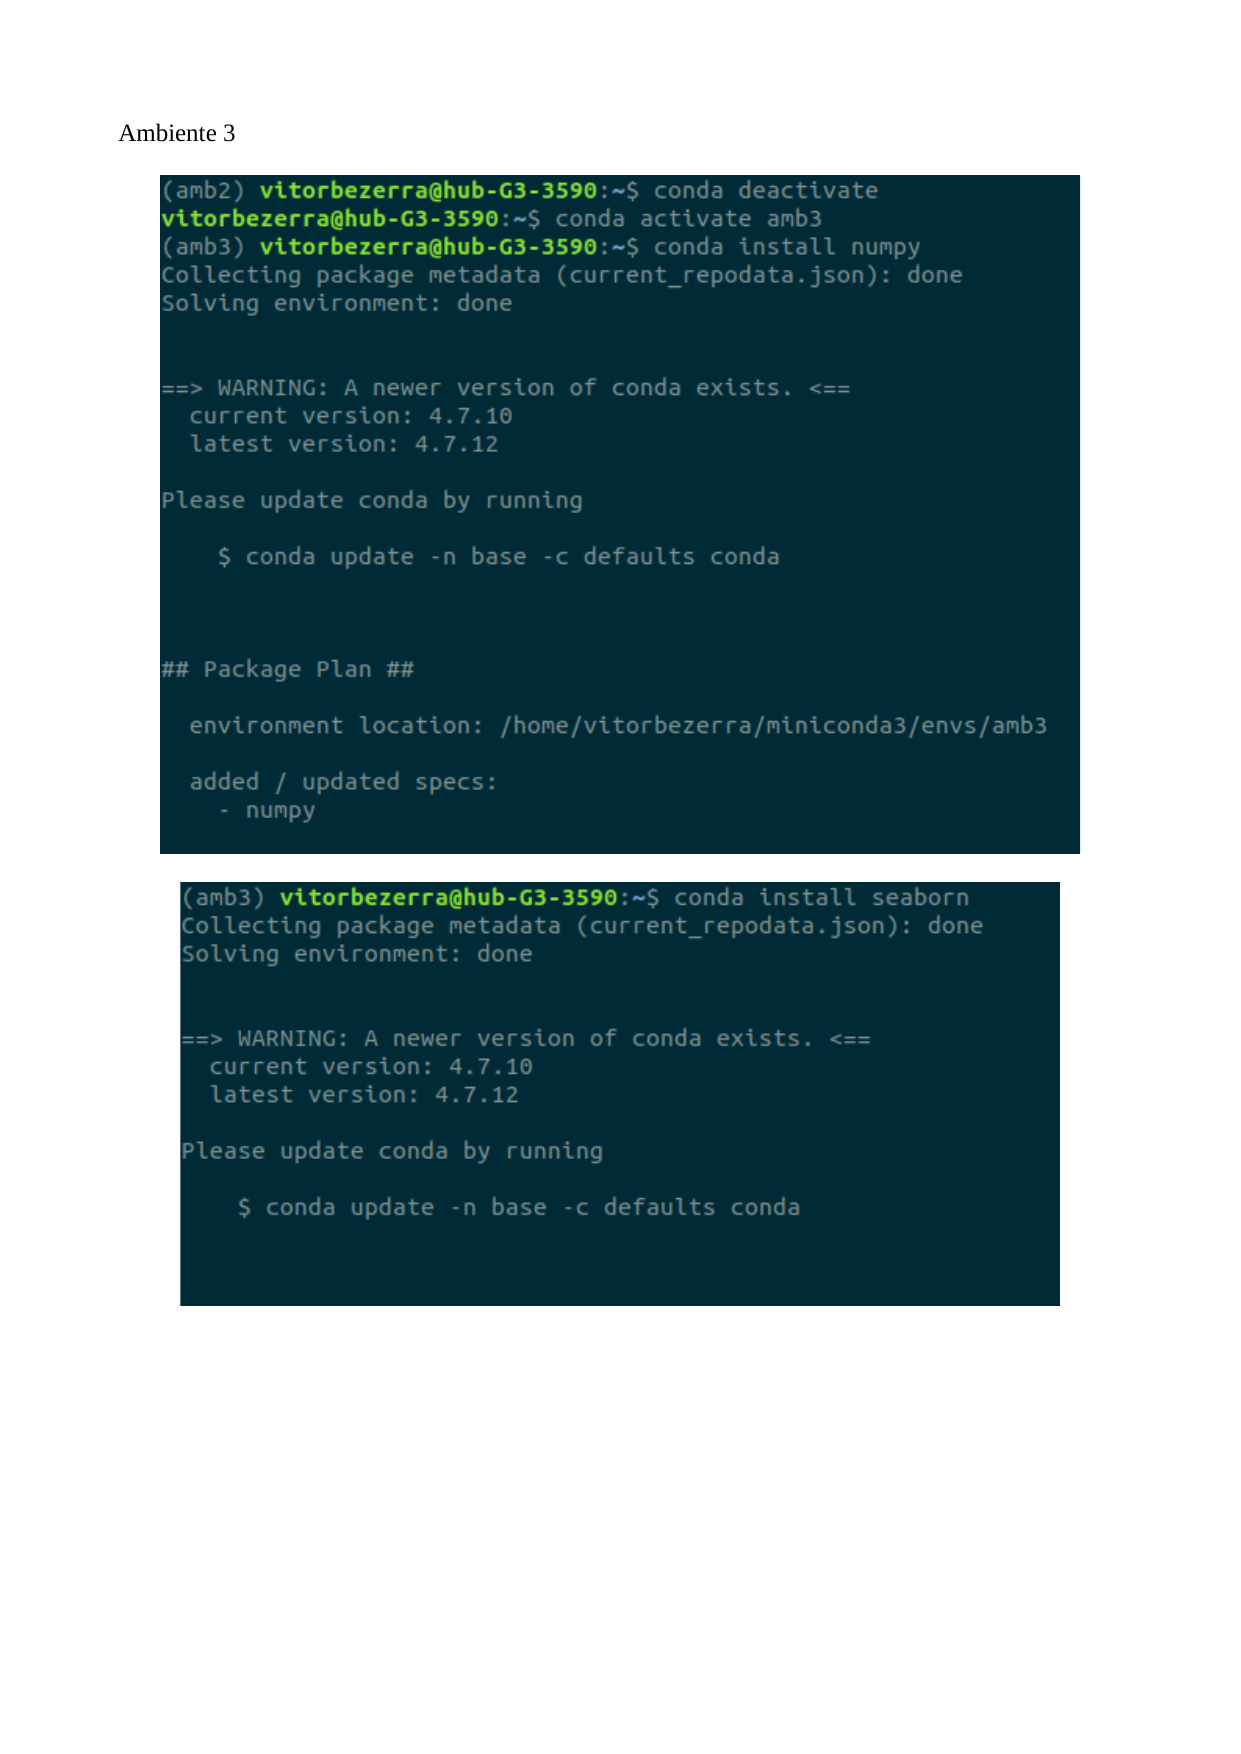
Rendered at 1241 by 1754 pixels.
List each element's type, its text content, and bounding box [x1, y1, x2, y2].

picture [177, 242, 188, 254]
picture [239, 1031, 251, 1046]
picture [726, 378, 736, 395]
picture [211, 1062, 222, 1074]
picture [628, 181, 638, 201]
picture [529, 383, 553, 395]
picture [816, 893, 827, 905]
picture [488, 383, 497, 395]
picture [402, 552, 414, 564]
picture [479, 917, 489, 933]
picture [697, 270, 709, 282]
picture [853, 270, 863, 282]
picture [423, 893, 434, 905]
picture [352, 1203, 363, 1215]
picture [346, 299, 371, 311]
picture [190, 208, 259, 226]
picture [268, 917, 278, 933]
picture [866, 715, 877, 733]
picture [459, 266, 469, 282]
picture [361, 407, 371, 423]
picture [435, 887, 475, 910]
picture [303, 552, 314, 564]
picture [732, 1203, 743, 1215]
picture [535, 1203, 547, 1215]
picture [163, 295, 174, 311]
picture [478, 1034, 490, 1046]
picture [191, 383, 203, 393]
picture [910, 716, 919, 737]
picture [493, 1197, 517, 1215]
picture [164, 236, 172, 259]
picture [282, 916, 292, 933]
picture [684, 209, 694, 226]
picture [705, 921, 714, 933]
picture [712, 383, 723, 395]
picture [261, 552, 273, 564]
picture [401, 211, 427, 226]
picture [304, 299, 315, 311]
picture [782, 214, 794, 226]
picture [732, 893, 743, 905]
picture [211, 1034, 223, 1044]
picture [501, 270, 511, 282]
picture [789, 893, 799, 905]
picture [275, 805, 302, 822]
picture [521, 1034, 531, 1046]
picture [288, 180, 358, 198]
picture [549, 1034, 574, 1046]
picture [247, 411, 259, 423]
picture [333, 411, 342, 423]
picture [542, 239, 554, 254]
picture [318, 721, 328, 733]
picture [535, 1146, 546, 1158]
picture [290, 299, 300, 310]
picture [233, 439, 245, 451]
picture [642, 383, 652, 395]
picture [824, 721, 835, 733]
picture [493, 949, 517, 961]
picture [417, 717, 427, 733]
picture [500, 299, 512, 311]
picture [648, 1203, 658, 1215]
picture [177, 270, 189, 282]
picture [220, 411, 230, 423]
picture [380, 893, 391, 905]
picture [614, 547, 625, 564]
picture [253, 1031, 278, 1046]
picture [853, 721, 863, 733]
picture [395, 1203, 405, 1215]
picture [374, 552, 385, 564]
picture [769, 383, 779, 395]
picture [197, 921, 209, 933]
picture [212, 945, 222, 961]
picture [276, 721, 286, 733]
picture [304, 411, 315, 423]
picture [339, 1090, 348, 1102]
picture [655, 242, 666, 254]
picture [247, 299, 258, 315]
picture [437, 1087, 448, 1102]
picture [853, 182, 863, 198]
picture [473, 777, 483, 789]
picture [346, 546, 371, 569]
picture [591, 921, 602, 933]
picture [562, 890, 588, 905]
picture [515, 552, 526, 564]
picture [308, 887, 378, 905]
picture [205, 299, 217, 310]
picture [690, 1198, 700, 1215]
picture [486, 264, 497, 282]
picture [458, 293, 469, 311]
picture [393, 893, 420, 905]
picture [233, 665, 244, 677]
picture [191, 777, 202, 789]
picture [451, 1059, 462, 1074]
picture [697, 721, 709, 733]
picture [726, 210, 736, 226]
picture [619, 1203, 631, 1215]
picture [197, 1142, 208, 1158]
picture [479, 943, 489, 961]
picture [430, 270, 456, 282]
picture [570, 270, 582, 282]
picture [248, 266, 258, 282]
picture [642, 721, 652, 733]
picture [769, 242, 779, 254]
picture [797, 208, 808, 226]
picture [669, 242, 681, 254]
picture [887, 893, 899, 905]
picture [177, 491, 188, 508]
picture [733, 1034, 743, 1046]
picture [789, 1034, 799, 1046]
picture [697, 180, 708, 198]
picture [487, 436, 497, 451]
picture [811, 211, 821, 226]
picture [235, 180, 242, 202]
picture [633, 1034, 644, 1046]
picture [981, 716, 990, 738]
picture [310, 949, 320, 961]
picture [685, 270, 694, 282]
picture [768, 214, 779, 226]
picture [501, 383, 511, 395]
picture [417, 777, 427, 789]
picture [802, 921, 813, 933]
picture [267, 949, 278, 966]
picture [323, 1090, 335, 1102]
picture [614, 717, 624, 733]
picture [521, 1203, 531, 1215]
picture [755, 716, 764, 738]
picture [281, 1031, 293, 1046]
picture [290, 214, 301, 226]
picture [240, 1198, 250, 1218]
picture [316, 208, 397, 231]
picture [740, 383, 750, 395]
picture [225, 1062, 236, 1074]
picture [163, 493, 175, 508]
picture [225, 1090, 236, 1102]
picture [296, 1140, 320, 1163]
picture [754, 242, 765, 254]
text Ambiente 3 [118, 118, 1122, 147]
picture [267, 1203, 278, 1215]
picture [281, 1203, 293, 1215]
picture [570, 183, 597, 198]
picture [641, 552, 652, 564]
picture [613, 245, 625, 250]
picture [895, 718, 905, 733]
picture [374, 299, 400, 311]
picture [502, 716, 511, 738]
picture [557, 496, 568, 508]
picture [177, 299, 189, 311]
picture [508, 1146, 517, 1158]
picture [422, 1203, 434, 1215]
picture [248, 806, 258, 817]
picture [402, 721, 413, 733]
picture [599, 552, 611, 564]
picture [402, 490, 413, 508]
picture [254, 949, 264, 961]
picture [253, 1090, 265, 1102]
picture [346, 411, 356, 423]
picture [500, 496, 511, 508]
picture [332, 660, 342, 677]
picture [261, 665, 272, 677]
picture [473, 546, 497, 564]
picture [761, 1034, 771, 1046]
picture [697, 236, 708, 254]
picture [521, 921, 532, 933]
picture [845, 921, 855, 933]
picture [698, 214, 709, 226]
picture [627, 383, 639, 395]
picture [234, 299, 244, 310]
picture [374, 771, 399, 789]
picture [951, 721, 963, 733]
picture [803, 889, 813, 905]
picture [929, 915, 940, 933]
picture [797, 242, 807, 254]
picture [943, 921, 955, 933]
picture [324, 949, 335, 961]
picture [262, 214, 272, 226]
picture [191, 236, 217, 254]
picture [543, 491, 553, 508]
picture [585, 721, 597, 733]
picture [838, 721, 850, 733]
picture [388, 383, 428, 395]
picture [585, 546, 596, 564]
picture [417, 294, 427, 311]
picture [669, 186, 681, 198]
picture [536, 917, 546, 933]
picture [866, 186, 878, 198]
picture [261, 496, 272, 508]
picture [276, 552, 286, 564]
picture [277, 380, 286, 395]
picture [521, 949, 533, 961]
picture [183, 918, 194, 933]
picture [488, 408, 497, 423]
picture [838, 270, 850, 282]
picture [718, 887, 729, 905]
picture [353, 1090, 362, 1102]
picture [345, 270, 356, 282]
picture [507, 1087, 517, 1102]
picture [508, 1034, 517, 1046]
picture [233, 496, 245, 508]
picture [416, 436, 428, 451]
picture [304, 214, 315, 226]
picture [811, 238, 821, 254]
picture [591, 1034, 603, 1046]
picture [775, 893, 785, 905]
picture [310, 1197, 320, 1215]
picture [445, 490, 456, 508]
picture [205, 771, 216, 789]
picture [585, 270, 596, 282]
picture [789, 917, 799, 933]
picture [825, 238, 835, 254]
picture [280, 888, 308, 905]
picture [472, 299, 484, 311]
picture [529, 721, 569, 733]
picture [782, 186, 793, 198]
picture [163, 386, 174, 393]
picture [853, 242, 863, 254]
picture [499, 183, 526, 198]
picture [431, 383, 441, 395]
picture [558, 265, 566, 287]
picture [549, 921, 560, 933]
picture [205, 439, 216, 451]
picture [353, 949, 362, 961]
picture [761, 1203, 771, 1215]
picture [600, 716, 610, 733]
picture [529, 270, 539, 282]
picture [488, 496, 497, 508]
picture [774, 1197, 785, 1215]
picture [219, 771, 230, 789]
picture [416, 496, 427, 508]
picture [459, 721, 469, 733]
picture [295, 949, 307, 961]
picture [613, 383, 624, 395]
picture [318, 662, 329, 677]
picture [880, 242, 907, 259]
picture [520, 890, 546, 905]
picture [409, 1146, 419, 1158]
picture [380, 1090, 405, 1102]
picture [761, 888, 771, 905]
picture [571, 383, 583, 395]
picture [352, 1146, 364, 1158]
picture [492, 1034, 504, 1046]
picture [191, 496, 203, 508]
picture [740, 180, 751, 198]
picture [845, 888, 855, 905]
picture [289, 380, 316, 395]
picture [422, 1140, 433, 1158]
picture [380, 1057, 391, 1074]
picture [183, 1143, 195, 1158]
picture [556, 183, 568, 198]
picture [360, 439, 385, 451]
picture [775, 1030, 785, 1046]
picture [937, 721, 948, 733]
picture [191, 294, 202, 311]
picture [431, 408, 442, 423]
picture [360, 242, 371, 254]
picture [318, 294, 328, 311]
picture [324, 1203, 334, 1215]
picture [740, 721, 751, 733]
picture [648, 888, 658, 908]
picture [712, 264, 751, 287]
picture [263, 435, 272, 451]
picture [304, 806, 314, 822]
picture [556, 552, 568, 564]
picture [642, 270, 652, 282]
picture [669, 383, 680, 395]
picture [318, 771, 342, 794]
picture [318, 491, 328, 508]
picture [797, 721, 807, 733]
picture [494, 1087, 503, 1102]
picture [768, 721, 780, 733]
picture [247, 552, 258, 564]
picture [832, 916, 840, 938]
picture [268, 1090, 278, 1102]
picture [219, 380, 258, 395]
picture [254, 1062, 264, 1074]
picture [754, 270, 765, 282]
picture [282, 1086, 292, 1102]
picture [993, 721, 1004, 733]
picture [303, 777, 314, 789]
picture [183, 946, 194, 961]
picture [718, 1034, 730, 1046]
picture [508, 1059, 517, 1074]
picture [676, 1028, 686, 1046]
picture [360, 186, 371, 198]
picture [641, 214, 652, 226]
picture [394, 1062, 406, 1074]
picture [472, 383, 484, 395]
picture [713, 721, 722, 733]
picture [262, 411, 272, 423]
picture [869, 265, 876, 287]
picture [450, 921, 476, 933]
picture [648, 1034, 672, 1046]
picture [909, 264, 919, 282]
picture [774, 921, 785, 933]
picture [445, 436, 456, 451]
picture [459, 383, 470, 395]
picture [535, 1029, 546, 1046]
picture [163, 267, 174, 282]
picture [754, 186, 766, 198]
picture [825, 270, 835, 282]
picture [621, 921, 630, 933]
picture [866, 242, 877, 254]
picture [233, 771, 258, 789]
picture [705, 1203, 715, 1215]
picture [507, 915, 517, 933]
picture [824, 186, 836, 198]
picture [901, 893, 912, 905]
picture [248, 659, 258, 677]
picture [403, 299, 413, 310]
picture [951, 270, 963, 282]
picture [235, 236, 242, 259]
picture [797, 182, 807, 198]
picture [423, 949, 433, 961]
picture [514, 217, 527, 221]
picture [309, 1031, 336, 1046]
picture [366, 1197, 391, 1219]
picture [248, 721, 258, 733]
picture [219, 270, 244, 282]
picture [690, 1034, 701, 1046]
picture [374, 411, 399, 423]
picture [388, 662, 414, 677]
picture [788, 1203, 799, 1215]
picture [289, 665, 301, 677]
picture [880, 721, 891, 733]
picture [662, 1203, 672, 1215]
picture [373, 186, 399, 198]
picture [192, 435, 202, 451]
picture [248, 439, 258, 451]
picture [359, 496, 370, 508]
picture [769, 266, 779, 282]
picture [262, 266, 272, 282]
picture [612, 189, 625, 193]
picture [670, 210, 680, 226]
picture [380, 915, 392, 933]
picture [162, 209, 189, 226]
picture [296, 1203, 306, 1215]
picture [590, 890, 617, 905]
picture [635, 921, 644, 933]
picture [499, 239, 526, 254]
picture [599, 208, 610, 226]
picture [431, 716, 441, 733]
picture [282, 1062, 292, 1074]
picture [220, 496, 230, 508]
picture [339, 945, 348, 961]
picture [380, 1146, 391, 1158]
picture [205, 662, 217, 677]
picture [276, 490, 300, 512]
picture [754, 546, 765, 564]
picture [605, 921, 616, 933]
picture [747, 1029, 757, 1046]
picture [571, 496, 582, 512]
picture [465, 1087, 476, 1102]
picture [317, 411, 329, 423]
picture [628, 238, 638, 257]
picture [656, 266, 666, 282]
picture [670, 548, 680, 564]
picture [163, 662, 189, 677]
picture [288, 236, 358, 254]
picture [366, 949, 391, 961]
picture [570, 239, 597, 254]
picture [366, 1085, 377, 1102]
picture [571, 214, 596, 226]
picture [366, 921, 377, 933]
picture [627, 270, 639, 282]
picture [177, 186, 188, 198]
picture [479, 1146, 489, 1163]
picture [839, 386, 850, 393]
picture [627, 721, 639, 733]
picture [676, 1198, 686, 1215]
picture [675, 893, 686, 905]
picture [333, 299, 342, 310]
picture [373, 242, 399, 254]
picture [275, 665, 286, 681]
picture [889, 915, 896, 937]
picture [958, 921, 968, 933]
picture [260, 238, 287, 254]
picture [290, 439, 301, 451]
picture [711, 214, 722, 226]
picture [226, 916, 236, 933]
picture [197, 893, 208, 905]
picture [219, 721, 231, 733]
picture [564, 1142, 574, 1158]
picture [253, 1146, 265, 1158]
picture [811, 266, 819, 287]
picture [409, 1062, 419, 1074]
picture [712, 186, 722, 198]
picture [303, 439, 315, 451]
picture [515, 378, 525, 395]
picture [319, 439, 328, 451]
picture [431, 777, 469, 794]
picture [783, 238, 793, 254]
picture [606, 1029, 617, 1046]
picture [1007, 721, 1019, 733]
picture [549, 1146, 560, 1158]
picture [191, 721, 216, 733]
picture [346, 665, 356, 677]
picture [261, 380, 273, 395]
picture [572, 716, 581, 738]
picture [205, 496, 216, 508]
picture [276, 773, 286, 794]
picture [578, 1146, 588, 1158]
picture [339, 1142, 348, 1158]
picture [655, 377, 666, 395]
picture [374, 721, 399, 733]
picture [577, 1203, 588, 1215]
picture [211, 887, 237, 905]
picture [234, 716, 244, 733]
picture [542, 183, 554, 198]
picture [191, 411, 202, 423]
picture [408, 921, 419, 938]
picture [634, 1198, 645, 1215]
picture [304, 496, 314, 508]
picture [655, 186, 666, 198]
picture [346, 777, 356, 789]
picture [192, 266, 202, 282]
picture [220, 294, 230, 311]
picture [276, 407, 286, 423]
picture [366, 1031, 378, 1046]
picture [281, 1146, 292, 1158]
picture [501, 552, 511, 564]
picture [220, 547, 230, 567]
picture [347, 435, 356, 451]
picture [437, 945, 447, 961]
picture [261, 721, 273, 733]
picture [234, 411, 244, 423]
picture [916, 887, 941, 905]
picture [332, 496, 343, 508]
picture [492, 921, 503, 933]
picture [684, 721, 694, 733]
picture [613, 214, 624, 226]
picture [684, 552, 694, 564]
picture [240, 1086, 250, 1102]
picture [958, 893, 968, 905]
picture [768, 186, 779, 198]
picture [274, 214, 287, 226]
picture [205, 411, 216, 423]
picture [755, 379, 765, 395]
picture [831, 888, 841, 905]
picture [332, 552, 342, 564]
picture [831, 1034, 842, 1044]
picture [297, 1031, 306, 1046]
picture [402, 270, 414, 282]
picture [479, 1059, 490, 1074]
picture [811, 383, 821, 393]
picture [684, 186, 694, 198]
picture [909, 242, 919, 259]
picture [473, 270, 483, 282]
picture [394, 1146, 406, 1158]
picture [487, 299, 497, 310]
picture [367, 1062, 377, 1074]
picture [740, 214, 752, 226]
picture [289, 546, 300, 564]
picture [332, 717, 342, 733]
picture [578, 915, 586, 938]
picture [374, 270, 385, 282]
picture [971, 921, 983, 933]
picture [310, 1090, 321, 1102]
picture [275, 299, 287, 311]
picture [445, 552, 455, 564]
picture [529, 496, 539, 508]
picture [338, 921, 363, 938]
picture [811, 716, 821, 733]
picture [415, 180, 496, 203]
picture [521, 1146, 532, 1158]
picture [388, 270, 399, 287]
picture [220, 183, 230, 198]
picture [586, 378, 597, 395]
picture [1036, 718, 1046, 733]
picture [240, 1146, 250, 1158]
picture [1022, 715, 1033, 733]
picture [408, 1034, 448, 1046]
picture [394, 921, 405, 933]
picture [782, 270, 793, 282]
picture [296, 1058, 306, 1074]
picture [177, 386, 188, 393]
picture [783, 716, 793, 733]
picture [394, 1034, 405, 1046]
picture [627, 552, 638, 564]
picture [684, 242, 694, 254]
picture [966, 721, 976, 733]
picture [859, 921, 884, 933]
picture [923, 270, 948, 282]
picture [690, 893, 715, 905]
picture [436, 1146, 447, 1158]
picture [711, 552, 722, 564]
picture [267, 1062, 279, 1074]
picture [465, 1203, 475, 1215]
picture [746, 1203, 758, 1215]
picture [452, 1034, 461, 1046]
picture [389, 548, 399, 564]
picture [211, 1146, 223, 1158]
picture [240, 1062, 250, 1074]
picture [656, 547, 666, 564]
picture [647, 921, 659, 933]
picture [255, 887, 262, 909]
picture [515, 496, 525, 508]
picture [212, 1085, 222, 1102]
picture [212, 916, 222, 933]
picture [197, 949, 209, 961]
picture [712, 242, 722, 254]
picture [529, 209, 539, 229]
picture [459, 408, 470, 423]
picture [768, 552, 779, 564]
picture [825, 386, 836, 393]
picture [874, 893, 884, 905]
picture [289, 270, 300, 287]
picture [402, 236, 496, 259]
picture [662, 921, 672, 933]
picture [260, 181, 287, 198]
picture [360, 665, 371, 677]
picture [676, 917, 686, 933]
picture [600, 270, 610, 282]
picture [409, 1198, 419, 1215]
picture [741, 238, 751, 254]
picture [226, 1146, 236, 1158]
picture [261, 806, 272, 817]
picture [516, 266, 525, 282]
picture [478, 893, 489, 905]
picture [471, 211, 499, 226]
picture [656, 715, 681, 733]
picture [360, 264, 371, 282]
picture [220, 435, 230, 451]
picture [944, 893, 954, 905]
picture [353, 1062, 362, 1074]
picture [614, 270, 624, 282]
picture [500, 408, 512, 423]
picture [324, 1062, 336, 1074]
picture [605, 1197, 616, 1215]
picture [727, 721, 736, 733]
picture [718, 915, 771, 938]
picture [318, 270, 342, 287]
picture [459, 496, 470, 512]
picture [556, 214, 568, 226]
picture [220, 239, 230, 254]
picture [289, 721, 315, 733]
picture [474, 436, 483, 451]
picture [225, 949, 236, 961]
picture [239, 921, 264, 933]
picture [276, 270, 286, 282]
picture [220, 665, 230, 677]
picture [838, 186, 849, 198]
picture [374, 496, 399, 508]
picture [296, 921, 306, 933]
picture [443, 211, 469, 226]
picture [240, 890, 250, 905]
picture [324, 1146, 334, 1158]
picture [922, 721, 934, 733]
picture [465, 1140, 477, 1158]
picture [492, 887, 516, 905]
picture [422, 921, 434, 933]
picture [515, 715, 525, 733]
picture [633, 896, 646, 900]
picture [556, 239, 568, 254]
picture [374, 383, 385, 395]
picture [164, 180, 172, 202]
picture [332, 439, 342, 451]
picture [520, 1059, 533, 1074]
picture [184, 887, 192, 909]
picture [726, 552, 751, 564]
picture [697, 383, 709, 395]
picture [444, 721, 456, 733]
picture [240, 945, 250, 961]
picture [191, 180, 217, 198]
picture [655, 214, 666, 226]
picture [345, 380, 358, 395]
picture [591, 1146, 602, 1163]
picture [811, 181, 821, 198]
picture [361, 773, 371, 789]
picture [361, 716, 370, 733]
picture [394, 949, 420, 961]
picture [206, 266, 216, 282]
picture [309, 921, 320, 938]
picture [338, 1062, 349, 1074]
picture [402, 186, 413, 198]
